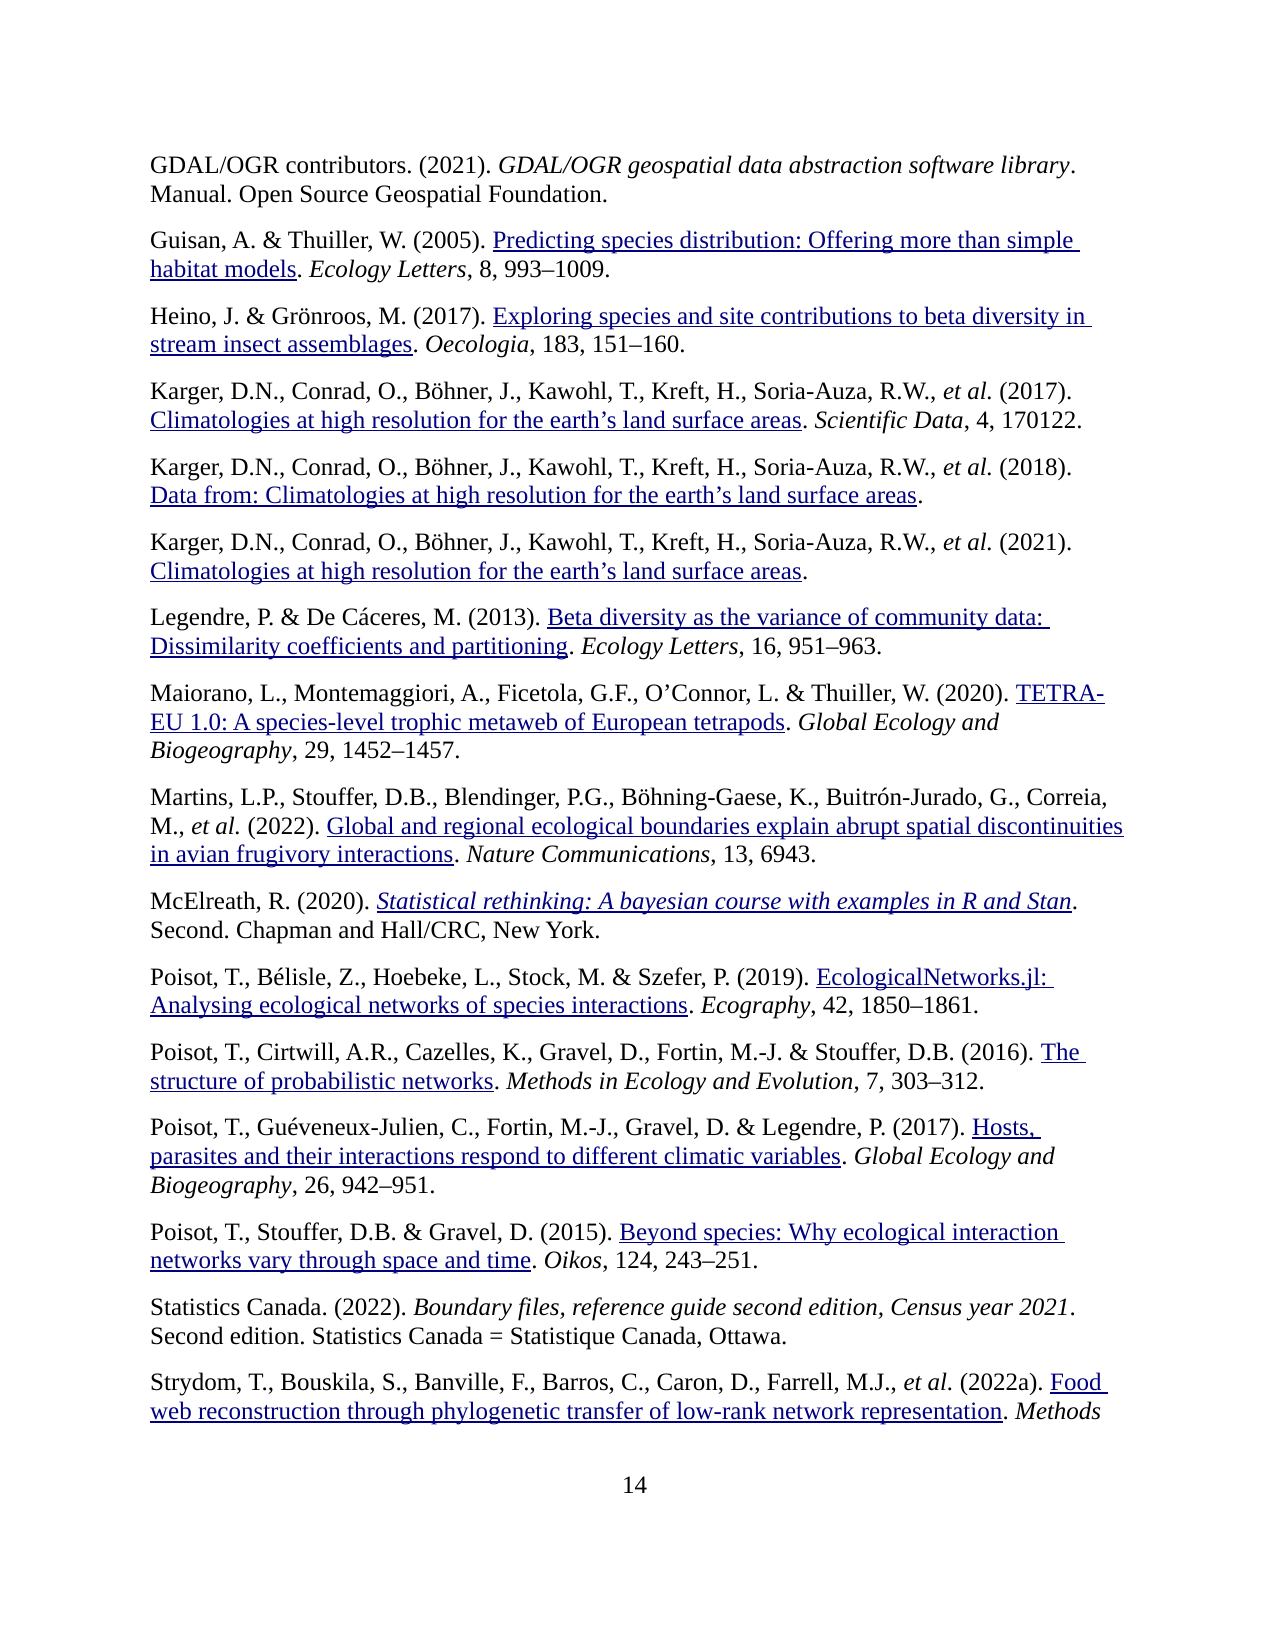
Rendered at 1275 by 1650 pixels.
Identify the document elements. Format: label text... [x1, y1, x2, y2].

text Karger, D.N., Conrad, O., Böhner, J., Kawohl, T., Kreft, H., Soria-Auza, R.W., et al. (2018). Data from: Climatologies at high resolution for the earth’s land surface areas. [150, 452, 1125, 509]
text Martins, L.P., Stouffer, D.B., Blendinger, P.G., Böhning-Gaese, K., Buitrón-Jurado, G., Correia, M., et al. (2022). Global and regional ecological boundaries explain abrupt spatial discontinuities in avian frugivory interactions. Nature Communications, 13, 6943. [150, 782, 1125, 868]
text Legendre, P. & De Cáceres, M. (2013). Beta diversity as the variance of community data: Dissimilarity coefficients and partitioning. Ecology Letters, 16, 951–963. [150, 602, 1125, 660]
text McElreath, R. (2020). Statistical rethinking: A bayesian course with examples in R and Stan. Second. Chapman and Hall/CRC, New York. [150, 886, 1125, 944]
text Karger, D.N., Conrad, O., Böhner, J., Kawohl, T., Kreft, H., Soria-Auza, R.W., et al. (2017). Climatologies at high resolution for the earth’s land surface areas. Scientific Data, 4, 170122. [150, 376, 1125, 434]
text Statistics Canada. (2022). Boundary files, reference guide second edition, Census year 2021. Second edition. Statistics Canada = Statistique Canada, Ottawa. [150, 1292, 1125, 1349]
text Maiorano, L., Montemaggiori, A., Ficetola, G.F., O’Connor, L. & Thuiller, W. (2020). TETRA-EU 1.0: A species-level trophic metaweb of European tetrapods. Global Ecology and Biogeography, 29, 1452–1457. [150, 678, 1125, 764]
text Poisot, T., Guéveneux-Julien, C., Fortin, M.-J., Gravel, D. & Legendre, P. (2017). Hosts, parasites and their interactions respond to different climatic variables. Global Ecology and Biogeography, 26, 942–951. [150, 1112, 1125, 1199]
text Poisot, T., Bélisle, Z., Hoebeke, L., Stock, M. & Szefer, P. (2019). EcologicalNetworks.jl: Analysing ecological networks of species interactions. Ecography, 42, 1850–1861. [150, 962, 1125, 1019]
text Karger, D.N., Conrad, O., Böhner, J., Kawohl, T., Kreft, H., Soria-Auza, R.W., et al. (2021). Climatologies at high resolution for the earth’s land surface areas. [150, 527, 1125, 584]
text GDAL/OGR contributors. (2021). GDAL/OGR geospatial data abstraction software library. Manual. Open Source Geospatial Foundation. [150, 150, 1125, 207]
text Poisot, T., Stouffer, D.B. & Gravel, D. (2015). Beyond species: Why ecological interaction networks vary through space and time. Oikos, 124, 243–251. [150, 1217, 1125, 1274]
text Strydom, T., Bouskila, S., Banville, F., Barros, C., Caron, D., Farrell, M.J., et al. (2022a). Food web reconstruction through phylogenetic transfer of low-rank network representation. Methods [150, 1367, 1125, 1425]
text Poisot, T., Cirtwill, A.R., Cazelles, K., Gravel, D., Fortin, M.-J. & Stouffer, D.B. (2016). The structure of probabilistic networks. Methods in Ecology and Evolution, 7, 303–312. [150, 1037, 1125, 1094]
text Guisan, A. & Thuiller, W. (2005). Predicting species distribution: Offering more than simple habitat models. Ecology Letters, 8, 993–1009. [150, 225, 1125, 283]
text Heino, J. & Grönroos, M. (2017). Exploring species and site contributions to beta diversity in stream insect assemblages. Oecologia, 183, 151–160. [150, 301, 1125, 358]
